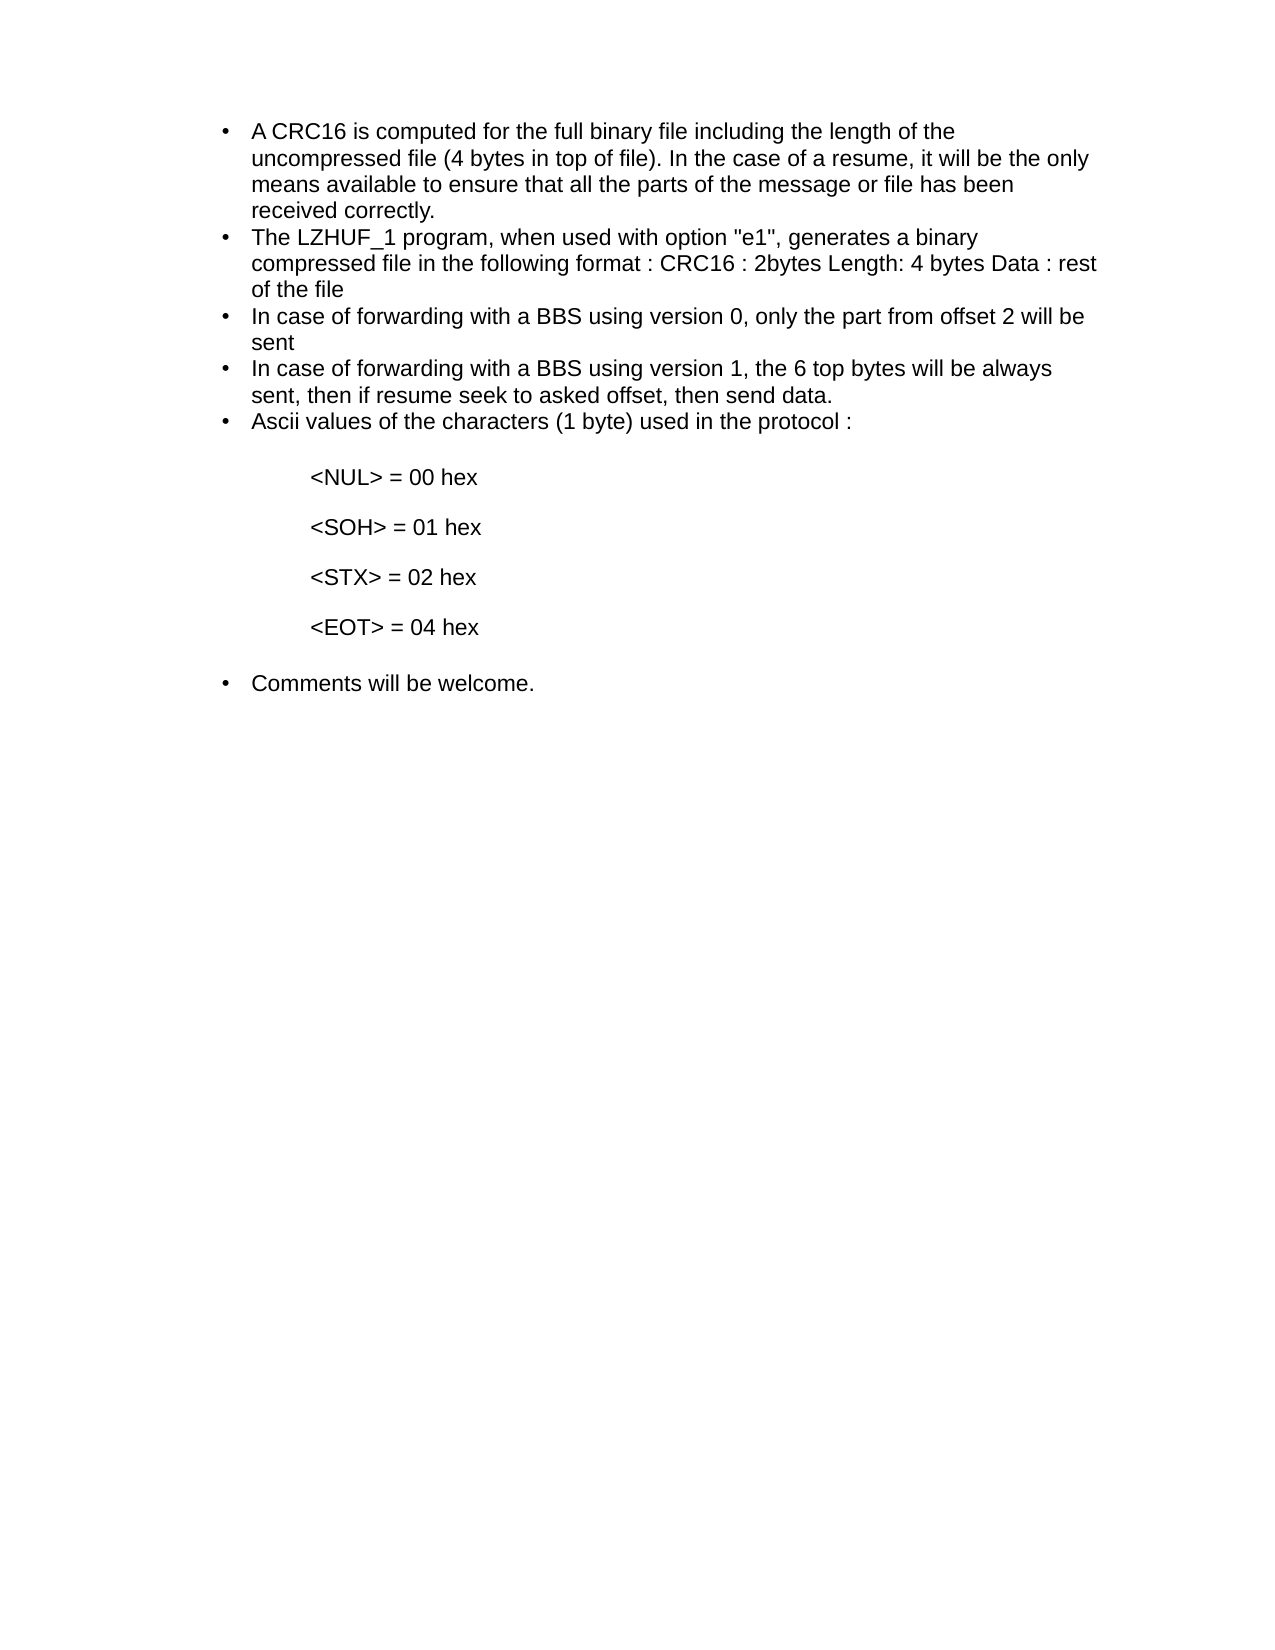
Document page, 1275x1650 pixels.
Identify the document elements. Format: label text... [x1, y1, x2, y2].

list <NUL> = 00 hex [281, 464, 1039, 490]
list In case of forwarding with a BBS using version 1, the 6 top bytes will be always sent, then if resume seek to asked offset, then send data. [222, 355, 1098, 408]
list The LZHUF_1 program, when used with option "e1", generates a binary compressed file in the following format : CRC16 : 2bytes Length: 4 bytes Data : rest of the file [222, 223, 1098, 303]
list Ascii values of the characters (1 byte) used in the protocol : [222, 408, 1098, 434]
list <SOH> = 01 hex [281, 514, 1039, 540]
list Comments will be welcome. [222, 670, 1098, 696]
list A CRC16 is computed for the full binary file including the length of the uncompressed file (4 bytes in top of file). In the case of a resume, it will be the only means available to ensure that all the parts of the message or file has been received correctly. [222, 118, 1098, 223]
list In case of forwarding with a BBS using version 0, only the part from offset 2 will be sent [222, 303, 1098, 355]
list <STX> = 02 hex [281, 564, 1039, 590]
list <EOT> = 04 hex [281, 614, 1039, 640]
